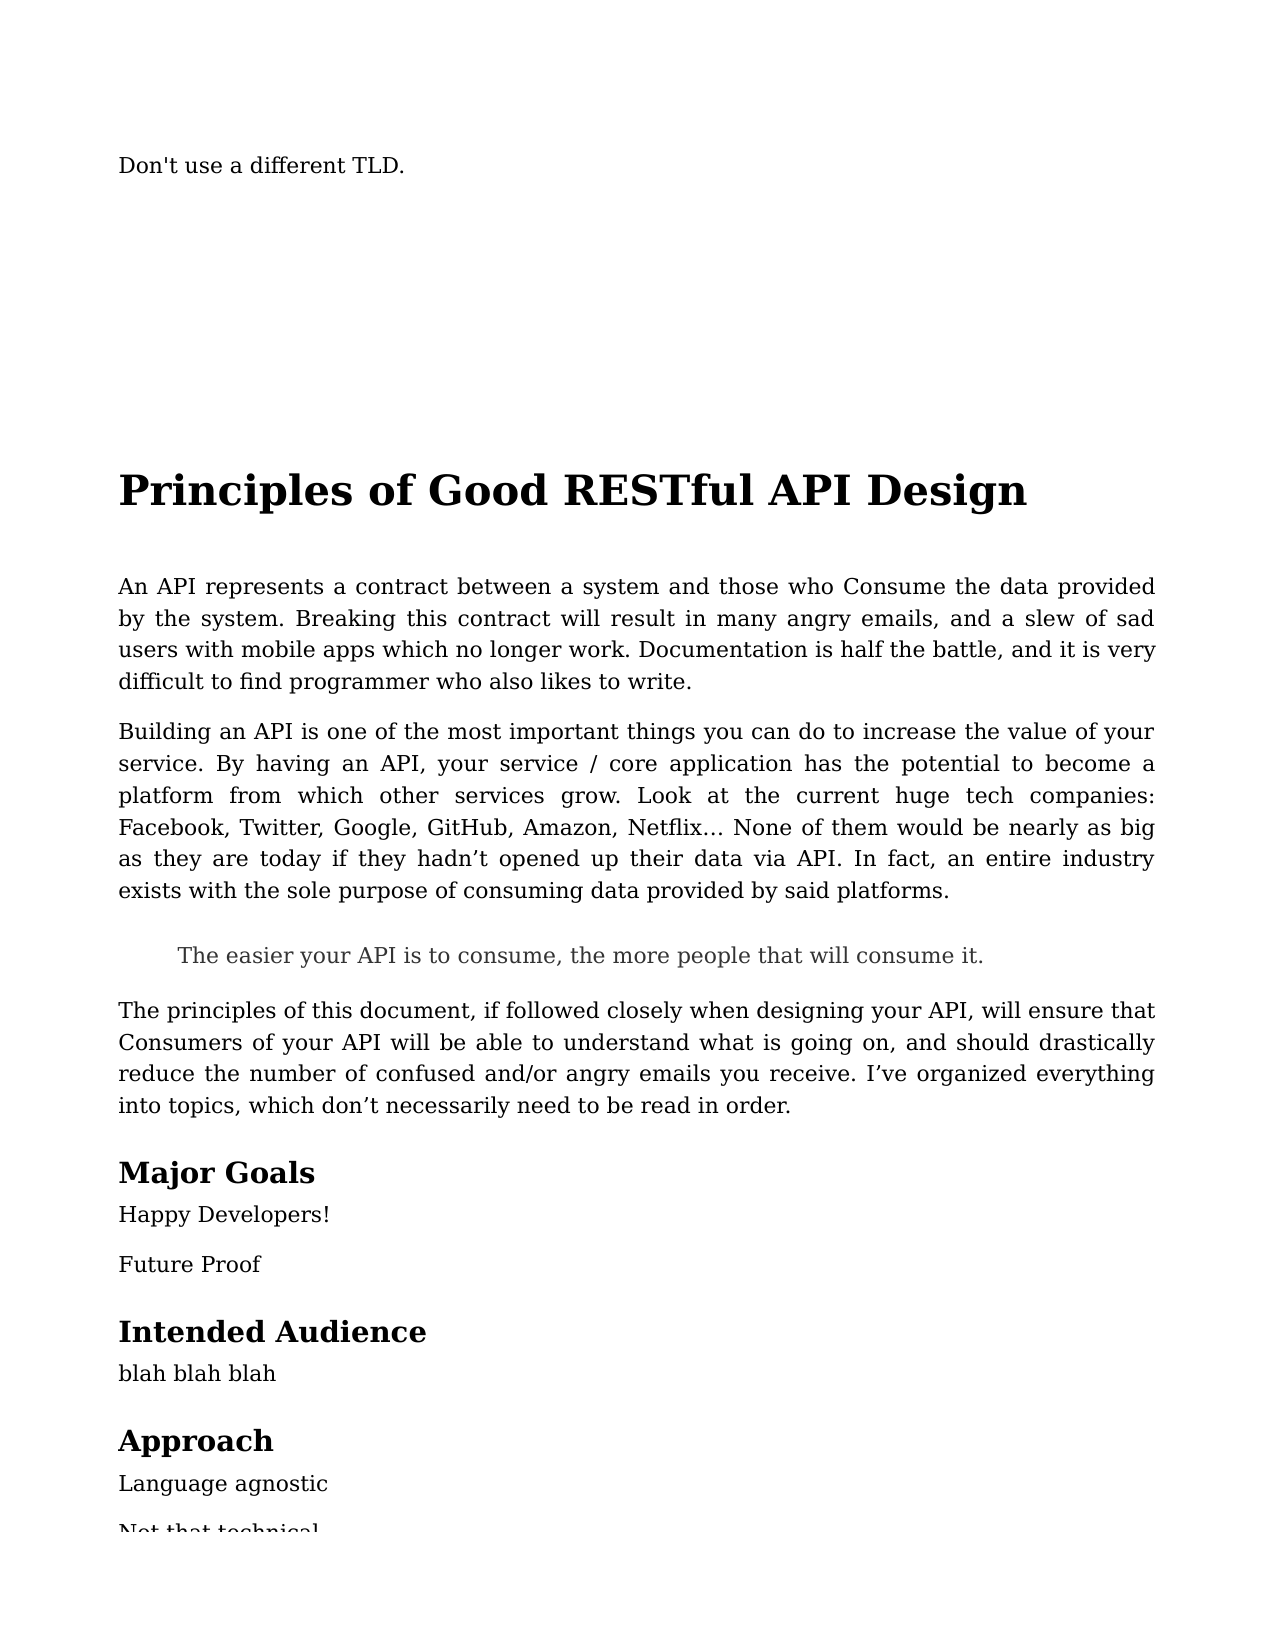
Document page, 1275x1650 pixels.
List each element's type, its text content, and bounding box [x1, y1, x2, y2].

text Don't use a different TLD. [118, 153, 1157, 179]
